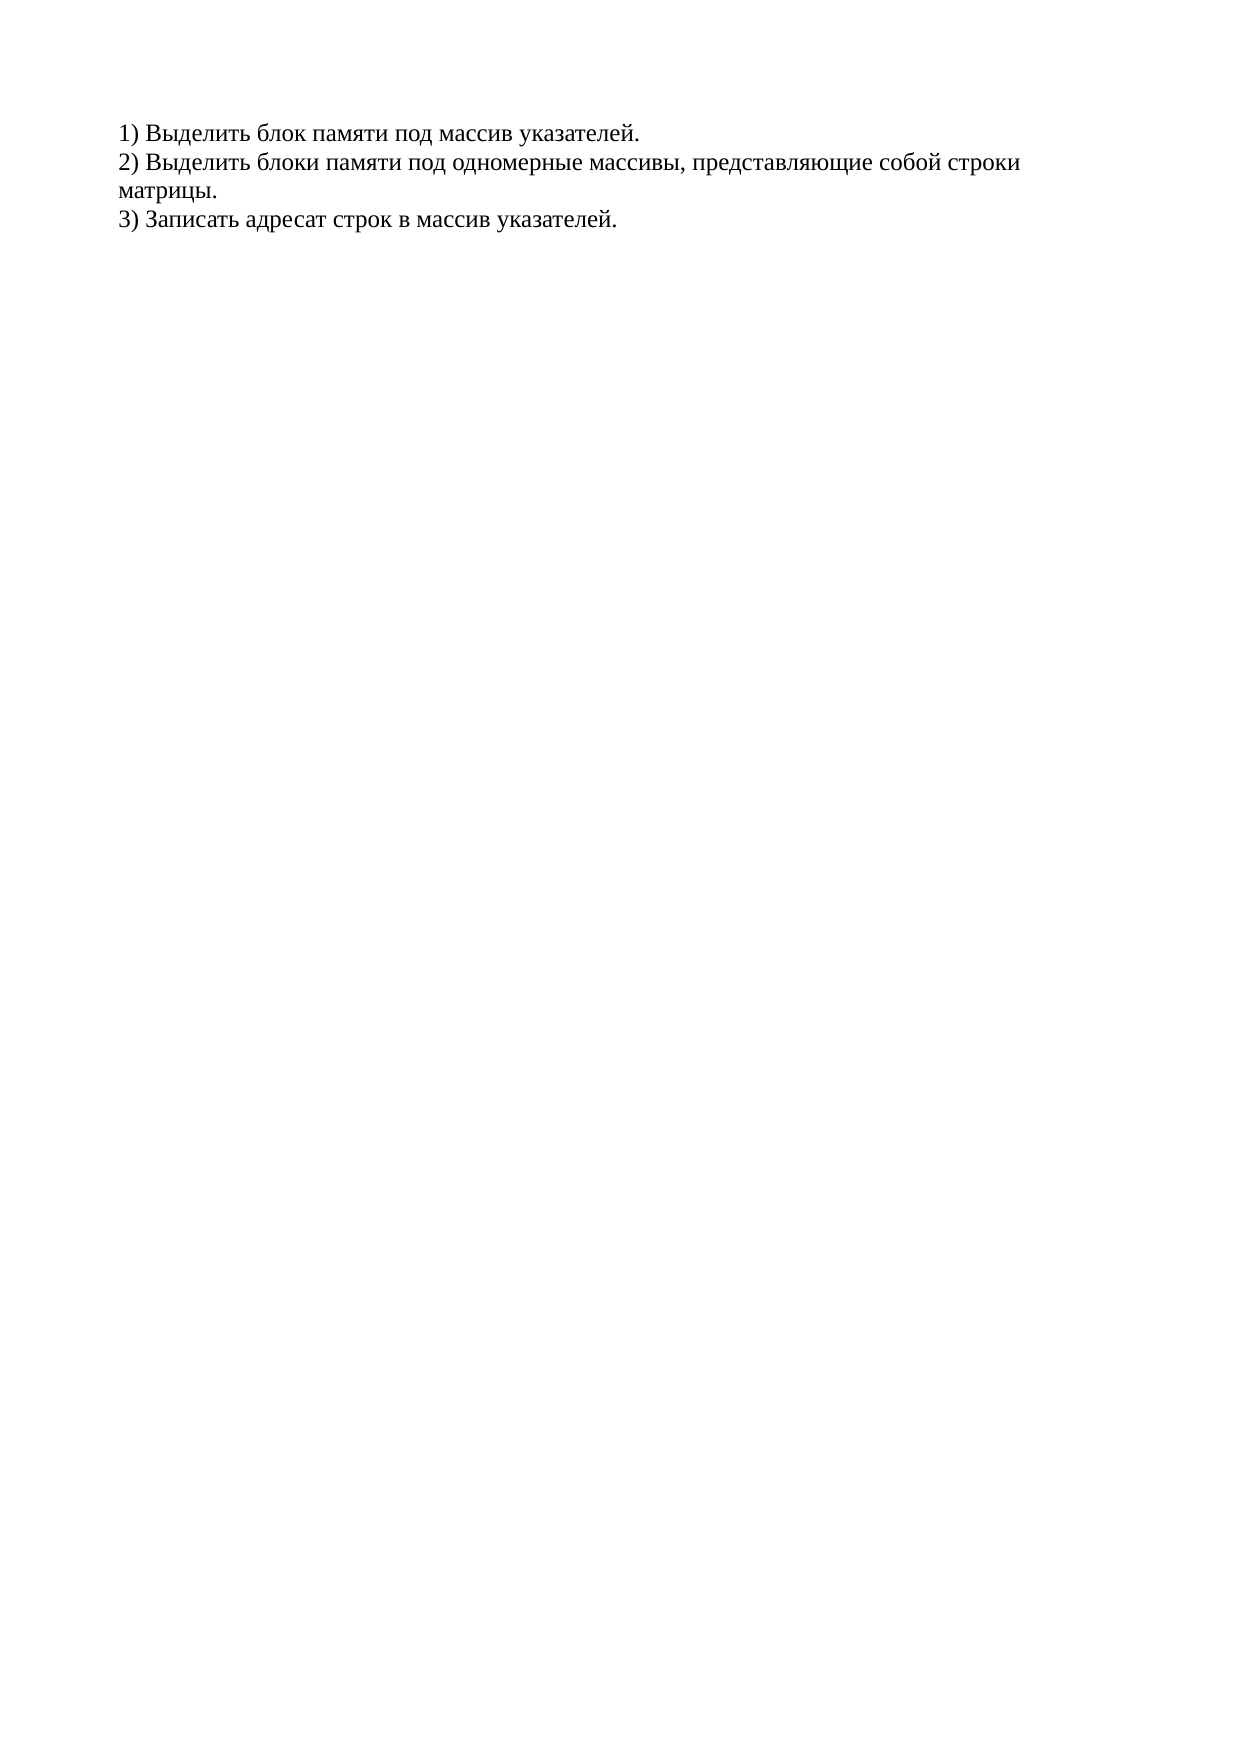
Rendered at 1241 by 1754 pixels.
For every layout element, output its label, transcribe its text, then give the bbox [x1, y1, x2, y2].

text 3) Записать адресат строк в массив указателей. [118, 204, 1122, 233]
text 2) Выделить блоки памяти под одномерные массивы, представляющие собой строки матрицы. [118, 147, 1122, 204]
text 1) Выделить блок памяти под массив указателей. [118, 118, 1122, 147]
